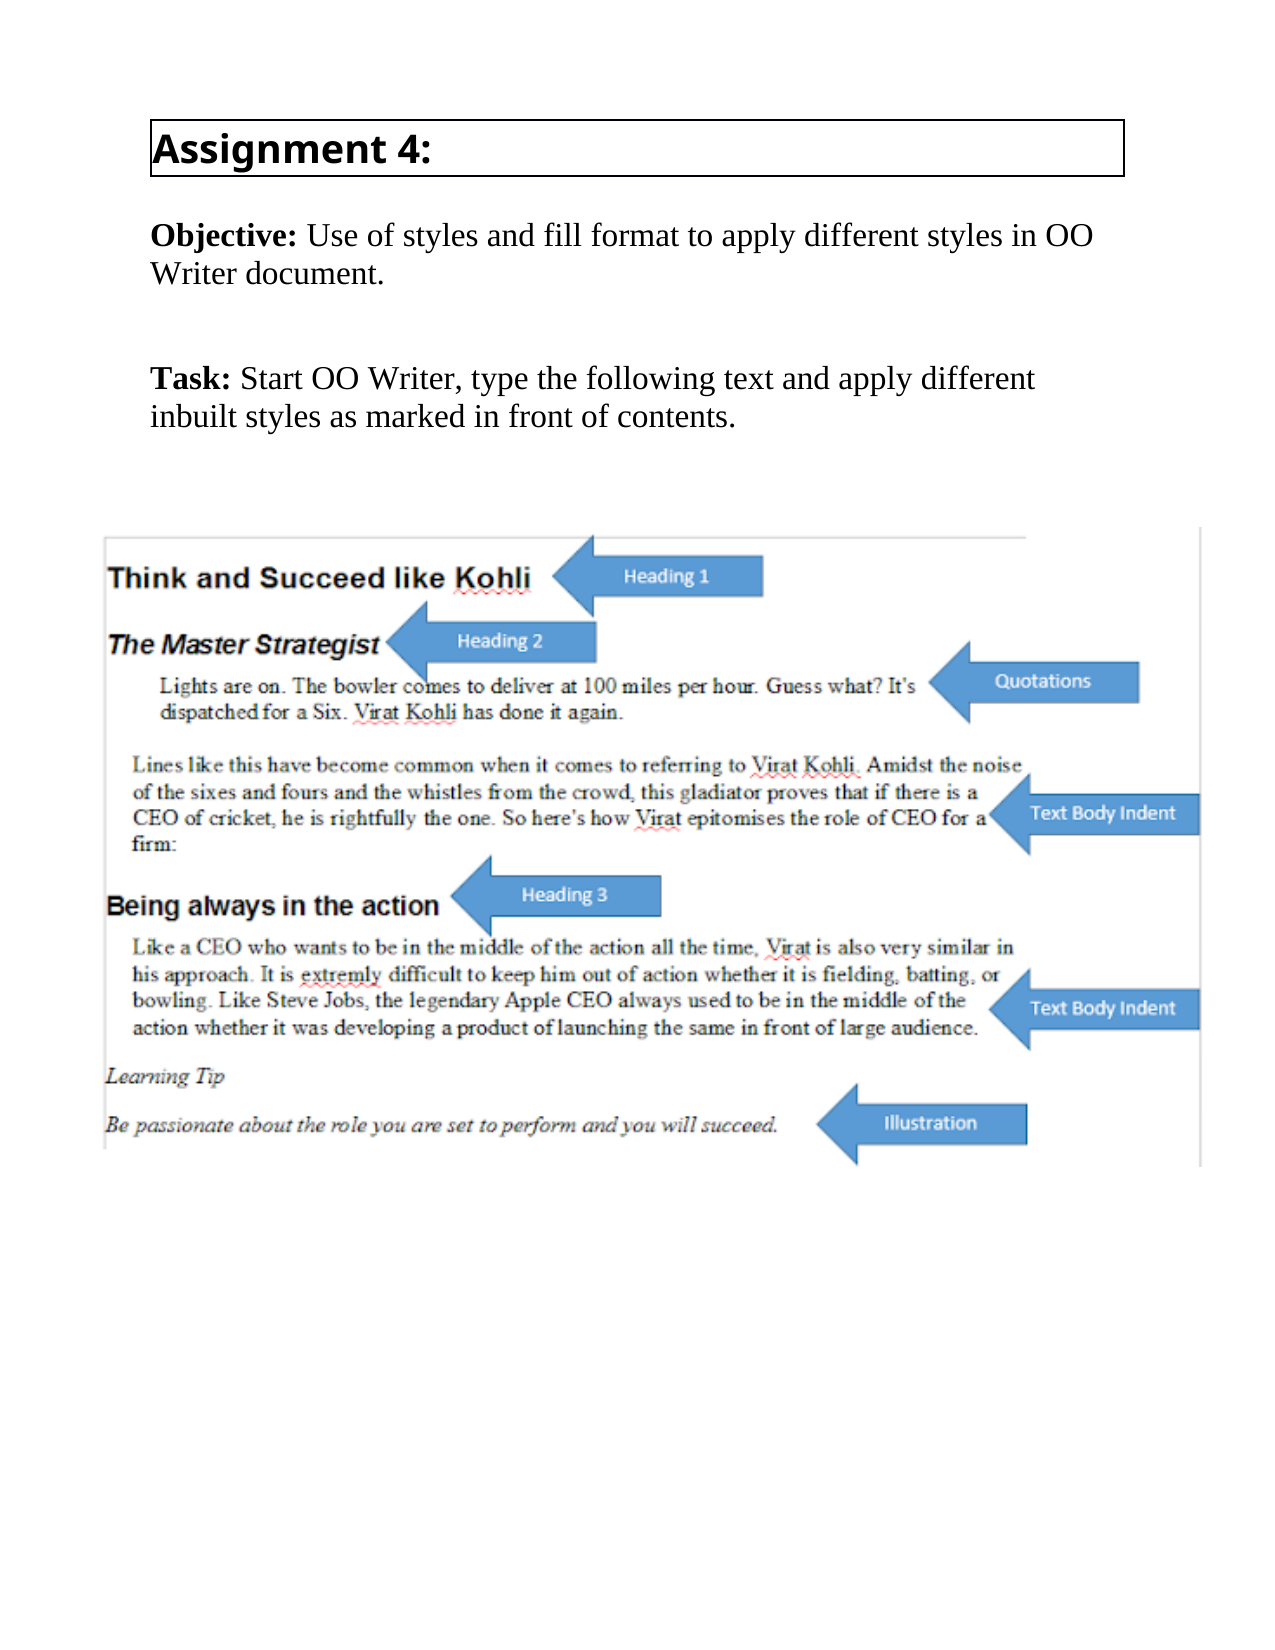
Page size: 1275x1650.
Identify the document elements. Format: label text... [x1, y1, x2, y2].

picture [93, 527, 1203, 1167]
text Task: Start OO Writer, type the following text and apply different inbuilt styles as marked in front of contents. [150, 358, 1125, 435]
text Objective: Use of styles and fill format to apply different styles in OO Writer document. [150, 215, 1125, 292]
subtitle Assignment 4: [152, 121, 1123, 175]
